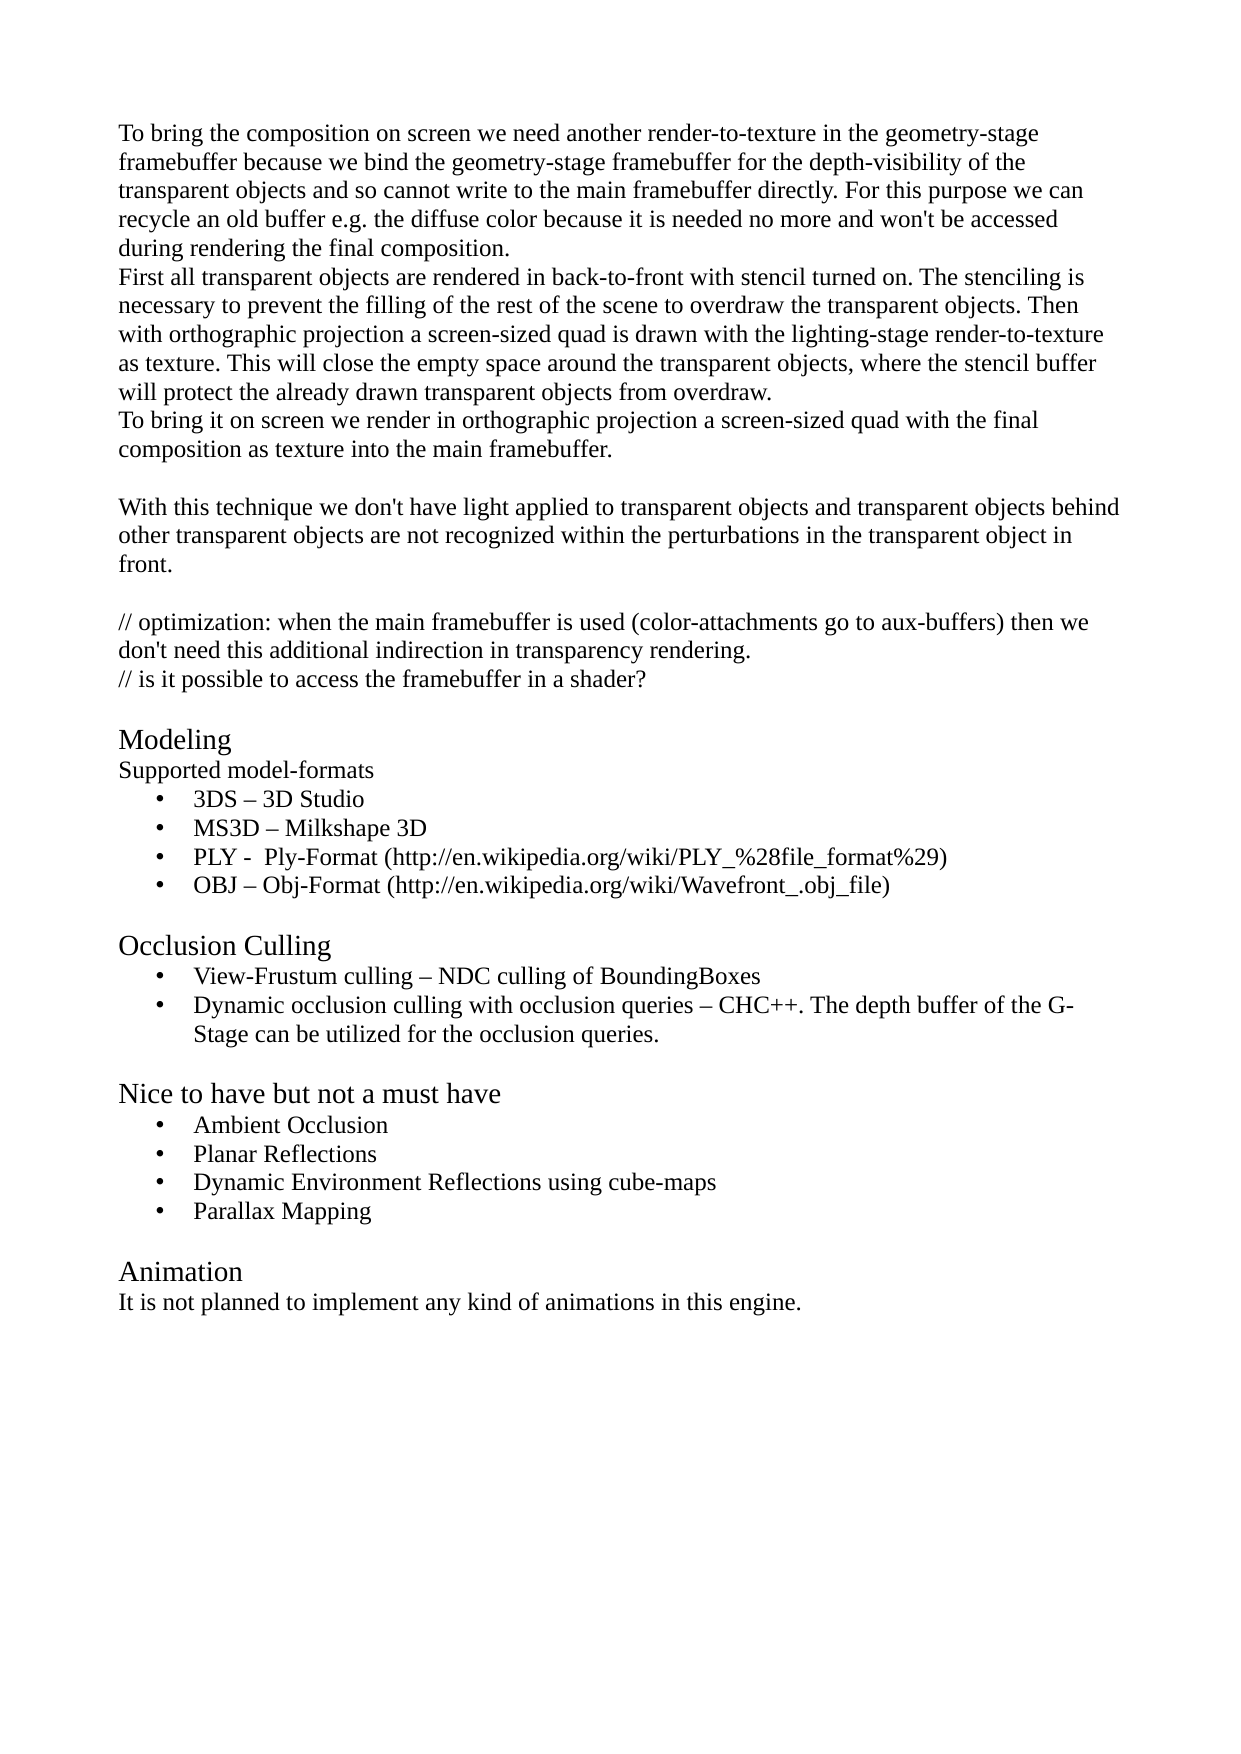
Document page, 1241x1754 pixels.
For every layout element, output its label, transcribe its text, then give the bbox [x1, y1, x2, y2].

text Modeling [118, 722, 1122, 755]
list Dynamic Environment Reflections using cube-maps [156, 1167, 1122, 1196]
list Dynamic occlusion culling with occlusion queries – CHC++. The depth buffer of the G-Stage can be utilized for the occlusion queries. [156, 990, 1122, 1048]
text Occlusion Culling [118, 928, 1122, 961]
text First all transparent objects are rendered in back-to-front with stencil turned on. The stenciling is necessary to prevent the filling of the rest of the scene to overdraw the transparent objects. Then with orthographic projection a screen-sized quad is drawn with the lighting-stage render-to-texture as texture. This will close the empty space around the transparent objects, where the stencil buffer will protect the already drawn transparent objects from overdraw. [118, 262, 1122, 406]
text It is not planned to implement any kind of animations in this engine. [118, 1287, 1122, 1316]
list Planar Reflections [156, 1139, 1122, 1167]
text To bring the composition on screen we need another render-to-texture in the geometry-stage framebuffer because we bind the geometry-stage framebuffer for the depth-visibility of the transparent objects and so cannot write to the main framebuffer directly. For this purpose we can recycle an old buffer e.g. the diffuse color because it is needed no more and won't be accessed during rendering the final composition. [118, 118, 1122, 262]
text // optimization: when the main framebuffer is used (color-attachments go to aux-buffers) then we don't need this additional indirection in transparency rendering. [118, 607, 1122, 664]
list Ambient Occlusion [156, 1110, 1122, 1139]
text // is it possible to access the framebuffer in a shader? [118, 664, 1122, 693]
list View-Frustum culling – NDC culling of BoundingBoxes [156, 961, 1122, 990]
list MS3D – Milkshape 3D [156, 813, 1122, 842]
list PLY - Ply-Format (http://en.wikipedia.org/wiki/PLY_%28file_format%29) [156, 842, 1122, 870]
text Nice to have but not a must have [118, 1076, 1122, 1110]
list OBJ – Obj-Format (http://en.wikipedia.org/wiki/Wavefront_.obj_file) [156, 870, 1122, 899]
list 3DS – 3D Studio [156, 784, 1122, 813]
text Animation [118, 1254, 1122, 1287]
text Supported model-formats [118, 755, 1122, 784]
text To bring it on screen we render in orthographic projection a screen-sized quad with the final composition as texture into the main framebuffer. [118, 406, 1122, 463]
text With this technique we don't have light applied to transparent objects and transparent objects behind other transparent objects are not recognized within the perturbations in the transparent object in front. [118, 492, 1122, 578]
list Parallax Mapping [156, 1196, 1122, 1225]
